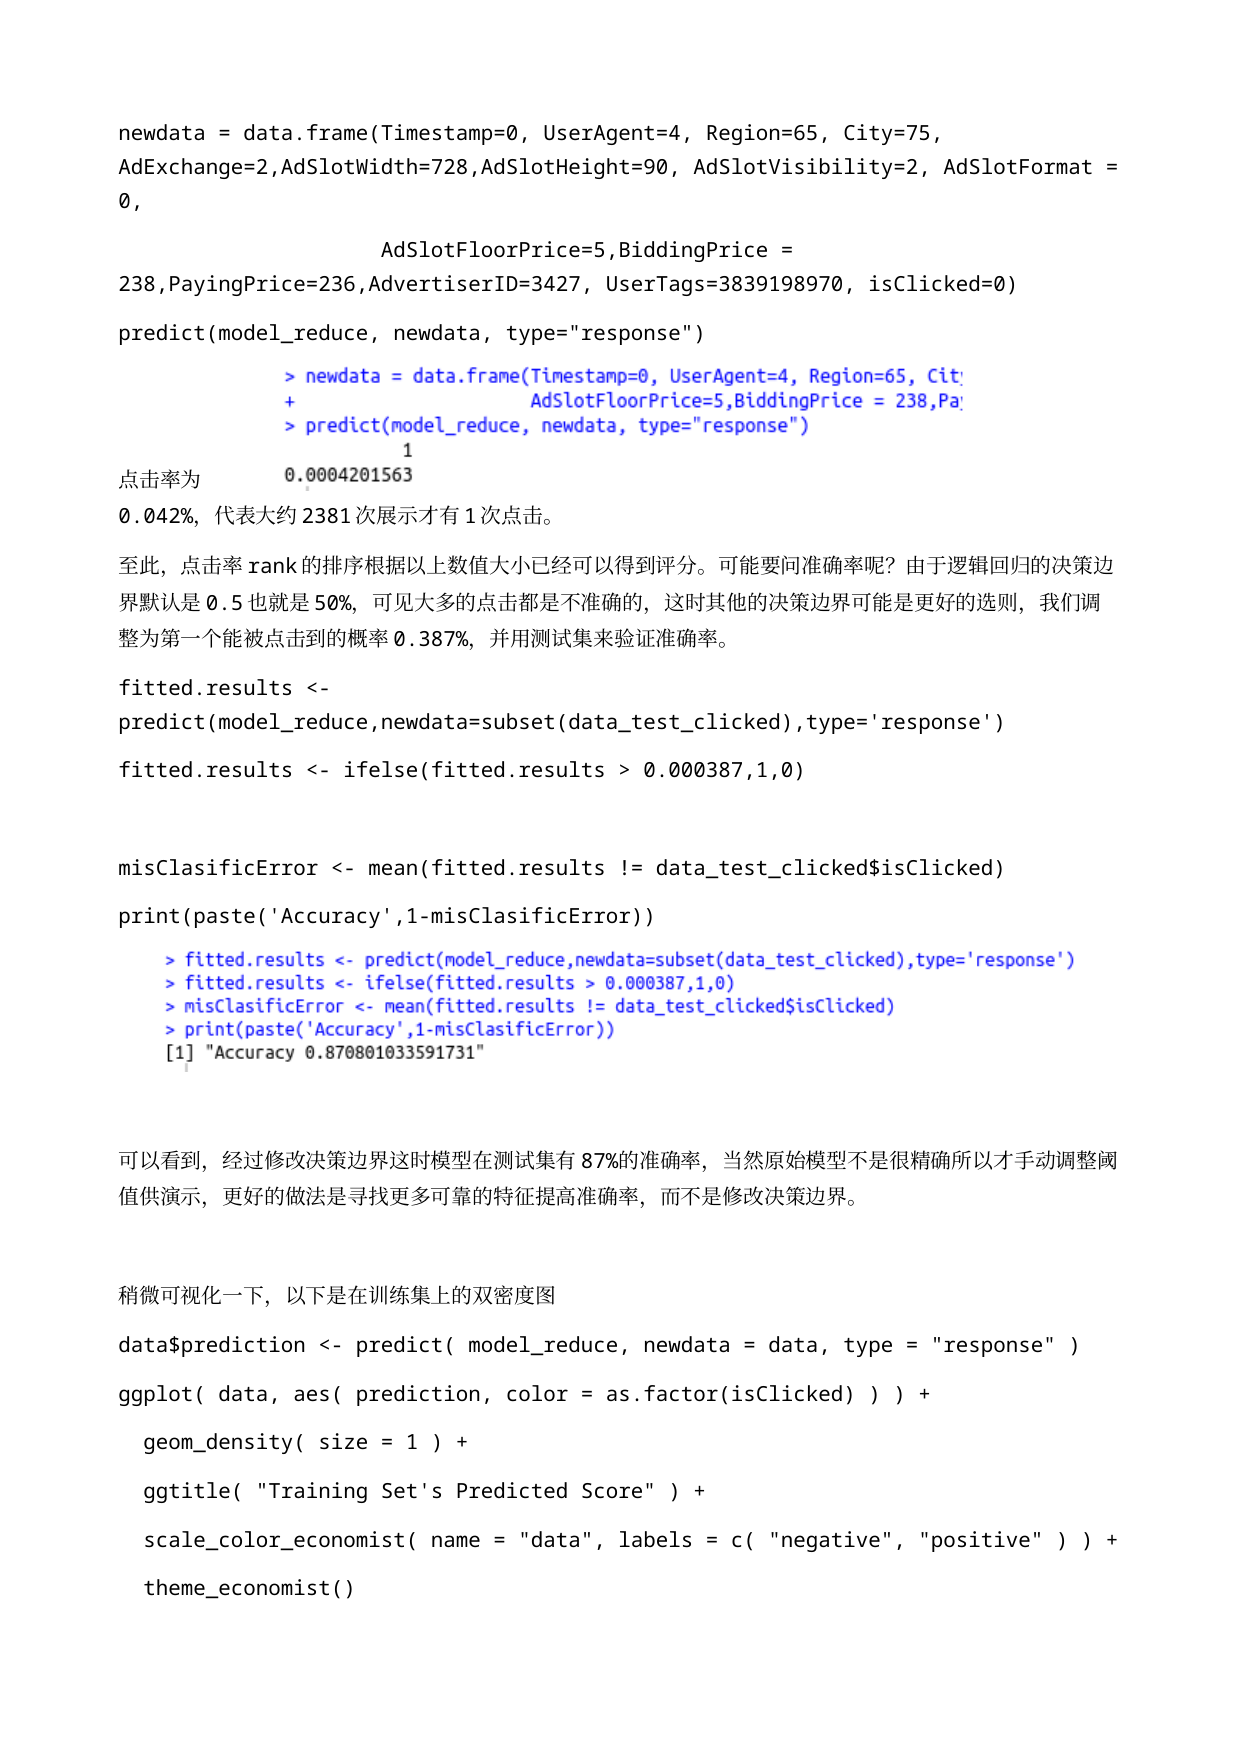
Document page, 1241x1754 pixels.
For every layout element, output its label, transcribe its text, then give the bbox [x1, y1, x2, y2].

text AdSlotFloorPrice=5,BiddingPrice = 238,PayingPrice=236,AdvertiserID=3427, UserTags=3839198970, isClicked=0) [118, 235, 1122, 297]
picture [277, 366, 963, 491]
text 至此，点击率rank的排序根据以上数值大小已经可以得到评分。可能要问准确率呢？由于逻辑回归的决策边界默认是0.5也就是50%，可见大多的点击都是不准确的，这时其他的决策边界可能是更好的选则，我们调整为第一个能被点击到的概率0.387%，并用测试集来验证准确率。 [118, 550, 1122, 652]
text theme_economist() [118, 1573, 1122, 1602]
text scale_color_economist( name = "data", labels = c( "negative", "positive" ) ) + [118, 1525, 1122, 1553]
text ggplot( data, aes( prediction, color = as.factor(isClicked) ) ) + [118, 1379, 1122, 1407]
picture [158, 950, 1082, 1072]
text ggtitle( "Training Set's Predicted Score" ) + [118, 1476, 1122, 1504]
text data$prediction <- predict( model_reduce, newdata = data, type = "response" ) [118, 1330, 1122, 1358]
text fitted.results <- ifelse(fitted.results > 0.000387,1,0) [118, 755, 1122, 784]
text misClasificError <- mean(fitted.results != data_test_clicked$isClicked) [118, 853, 1122, 881]
text 点击率为0.042%，代表大约2381次展示才有1次点击。 [118, 463, 1122, 529]
text predict(model_reduce, newdata, type="response") [118, 318, 1122, 346]
text newdata = data.frame(Timestamp=0, UserAgent=4, Region=65, City=75, AdExchange=2,AdSlotWidth=728,AdSlotHeight=90, AdSlotVisibility=2, AdSlotFormat = 0, [118, 118, 1122, 215]
text geom_density( size = 1 ) + [118, 1427, 1122, 1456]
text 稍微可视化一下，以下是在训练集上的双密度图 [118, 1280, 1122, 1309]
text 可以看到，经过修改决策边界这时模型在测试集有87%的准确率，当然原始模型不是很精确所以才手动调整阈值供演示，更好的做法是寻找更多可靠的特征提高准确率，而不是修改决策边界。 [118, 1144, 1122, 1211]
text print(paste('Accuracy',1-misClasificError)) [118, 901, 1122, 930]
text fitted.results <- predict(model_reduce,newdata=subset(data_test_clicked),type='response') [118, 673, 1122, 735]
